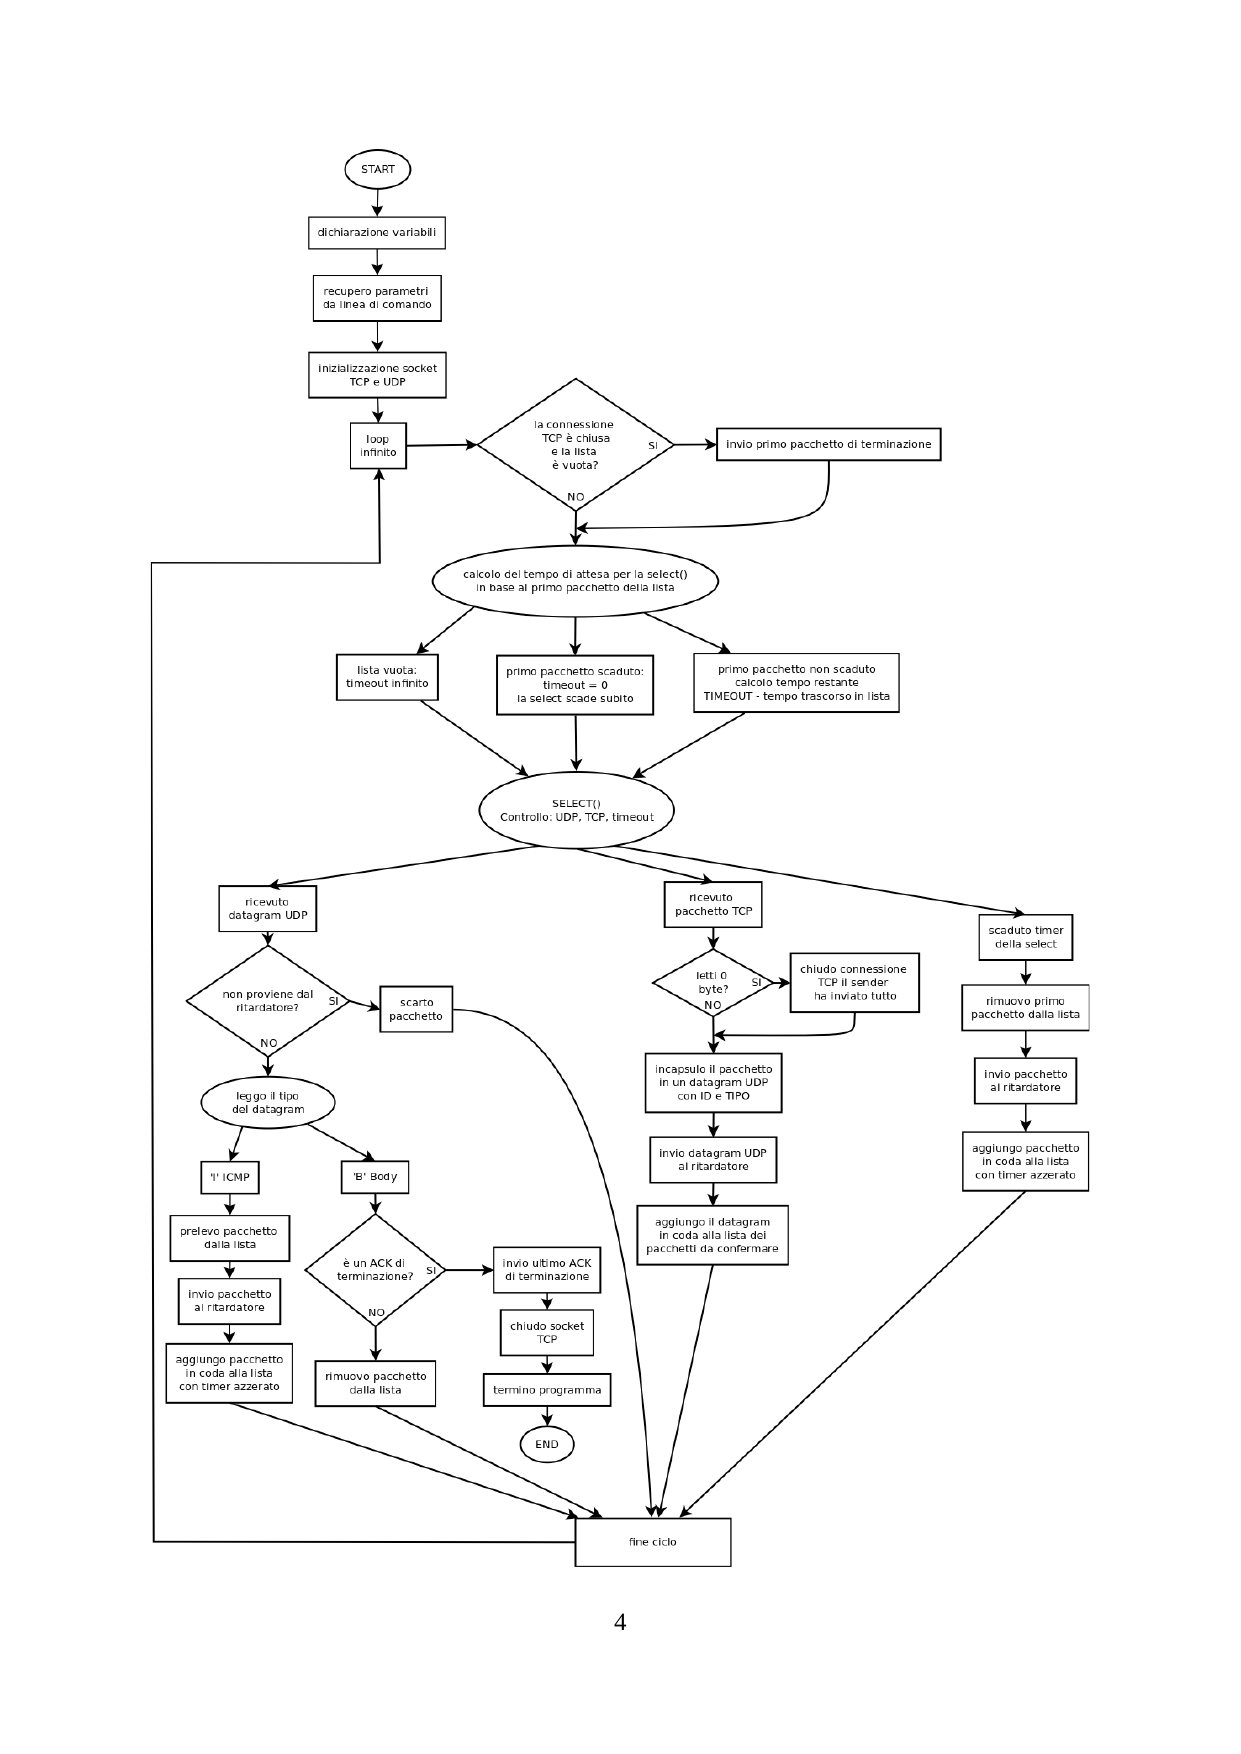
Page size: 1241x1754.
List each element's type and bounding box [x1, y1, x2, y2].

picture [150, 149, 1090, 1567]
